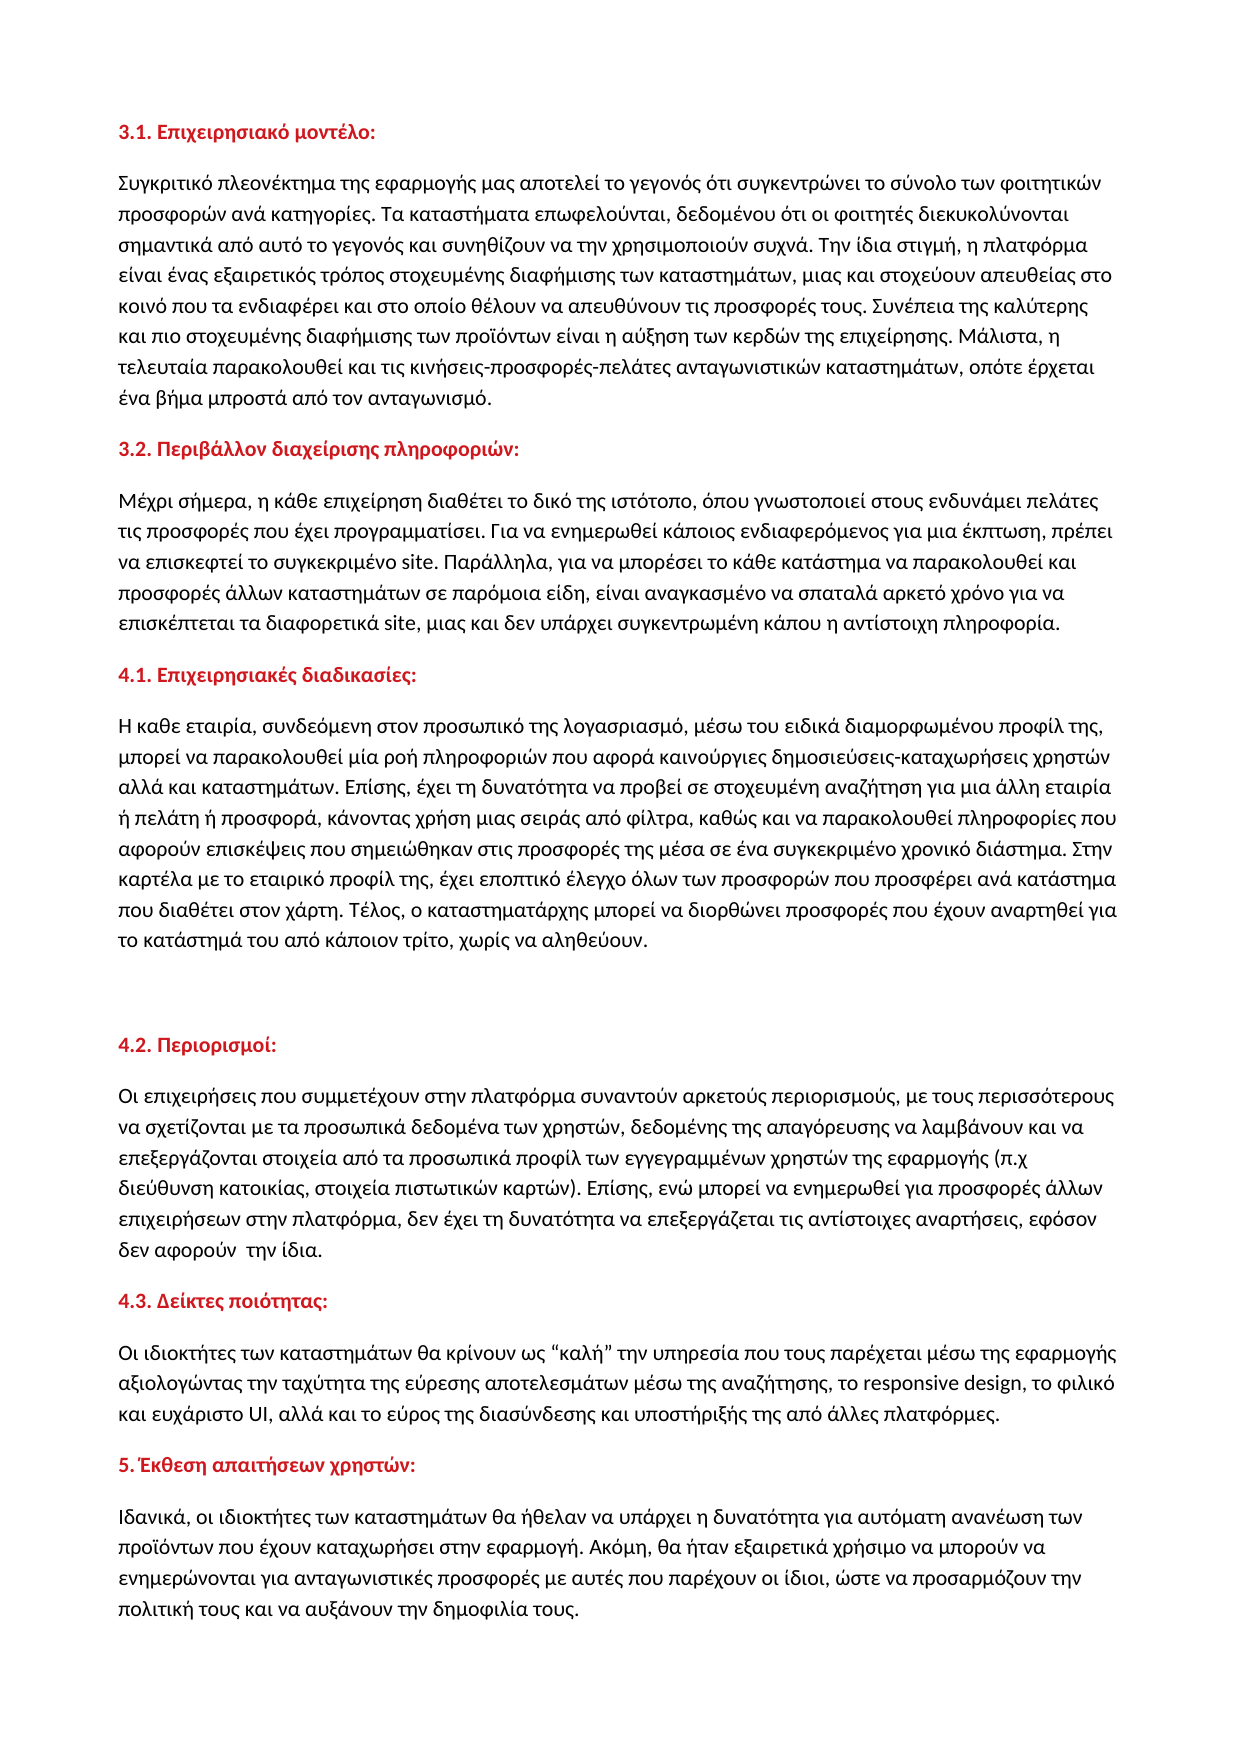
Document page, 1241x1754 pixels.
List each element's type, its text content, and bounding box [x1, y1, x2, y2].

text 3.2. Περιβάλλον διαχείρισης πληροφοριών: [118, 435, 1122, 462]
text Συγκριτικό πλεονέκτημα της εφαρμογής μας αποτελεί το γεγονός ότι συγκεντρώνει το σύνολο των φοιτητικών προσφορών ανά κατηγορίες. Τα καταστήματα επωφελούνται, δεδομένου ότι οι φοιτητές διεκυκολύνονται σημαντικά από αυτό το γεγονός και συνηθίζουν να την χρησιμοποιούν συχνά. Την ίδια στιγμή, η πλατφόρμα είναι ένας εξαιρετικός τρόπος στοχευμένης διαφήμισης των καταστημάτων, μιας και στοχεύουν απευθείας στο κοινό που τα ενδιαφέρει και στο οποίο θέλουν να απευθύνουν τις προσφορές τους. Συνέπεια της καλύτερης και πιο στοχευμένης διαφήμισης των προϊόντων είναι η αύξηση των κερδών της επιχείρησης. Μάλιστα, η τελευταία παρακολουθεί και τις κινήσεις-προσφορές-πελάτες ανταγωνιστικών καταστημάτων, οπότε έρχεται ένα βήμα μπροστά από τον ανταγωνισμό. [118, 169, 1122, 411]
text Μέχρι σήμερα, η κάθε επιχείρηση διαθέτει το δικό της ιστότοπο, όπου γνωστοποιεί στους ενδυνάμει πελάτες τις προσφορές που έχει προγραμματίσει. Για να ενημερωθεί κάποιος ενδιαφερόμενος για μια έκπτωση, πρέπει να επισκεφτεί το συγκεκριμένο site. Παράλληλα, για να μπορέσει το κάθε κατάστημα να παρακολουθεί και προσφορές άλλων καταστημάτων σε παρόμοια είδη, είναι αναγκασμένο να σπαταλά αρκετό χρόνο για να επισκέπτεται τα διαφορετικά site, μιας και δεν υπάρχει συγκεντρωμένη κάπου η αντίστοιχη πληροφορία. [118, 487, 1122, 636]
text 4.1. Επιχειρησιακές διαδικασίες: [118, 661, 1122, 687]
text 3.1. Επιχειρησιακό μοντέλο: [118, 118, 1122, 145]
text 4.2. Περιορισμοί: [118, 1031, 1122, 1058]
text Οι επιχειρήσεις που συμμετέχουν στην πλατφόρμα συναντούν αρκετούς περιορισμούς, με τους περισσότερους να σχετίζονται με τα προσωπικά δεδομένα των χρηστών, δεδομένης της απαγόρευσης να λαμβάνουν και να επεξεργάζονται στοιχεία από τα προσωπικά προφίλ των εγγεγραμμένων χρηστών της εφαρμογής (π.χ διεύθυνση κατοικίας, στοιχεία πιστωτικών καρτών). Επίσης, ενώ μπορεί να ενημερωθεί για προσφορές άλλων επιχειρήσεων στην πλατφόρμα, δεν έχει τη δυνατότητα να επεξεργάζεται τις αντίστοιχες αναρτήσεις, εφόσον δεν αφορούν την ίδια. [118, 1083, 1122, 1262]
text Οι ιδιοκτήτες των καταστημάτων θα κρίνουν ως “καλή” την υπηρεσία που τους παρέχεται μέσω της εφαρμογής αξιολογώντας την ταχύτητα της εύρεσης αποτελεσμάτων μέσω της αναζήτησης, το responsive design, το φιλικό και ευχάριστο UI, αλλά και το εύρος της διασύνδεσης και υποστήριξής της από άλλες πλατφόρμες. [118, 1339, 1122, 1427]
text Η καθε εταιρία, συνδεόμενη στον προσωπικό της λογασριασμό, μέσω του ειδικά διαμορφωμένου προφίλ της, μπορεί να παρακολουθεί μία ροή πληροφοριών που αφορά καινούργιες δημοσιεύσεις-καταχωρήσεις χρηστών αλλά και καταστημάτων. Επίσης, έχει τη δυνατότητα να προβεί σε στοχευμένη αναζήτηση για μια άλλη εταιρία ή πελάτη ή προσφορά, κάνοντας χρήση μιας σειράς από φίλτρα, καθώς και να παρακολουθεί πληροφορίες που αφορούν επισκέψεις που σημειώθηκαν στις προσφορές της μέσα σε ένα συγκεκριμένο χρονικό διάστημα. Στην καρτέλα με το εταιρικό προφίλ της, έχει εποπτικό έλεγχο όλων των προσφορών που προσφέρει ανά κατάστημα που διαθέτει στον χάρτη. Τέλος, ο καταστηματάρχης μπορεί να διορθώνει προσφορές που έχουν αναρτηθεί για το κατάστημά του από κάποιον τρίτο, χωρίς να αληθεύουν. [118, 712, 1122, 953]
text 4.3. Δείκτες ποιότητας: [118, 1287, 1122, 1314]
text Ιδανικά, οι ιδιοκτήτες των καταστημάτων θα ήθελαν να υπάρχει η δυνατότητα για αυτόματη ανανέωση των προϊόντων που έχουν καταχωρήσει στην εφαρμογή. Ακόμη, θα ήταν εξαιρετικά χρήσιμο να μπορούν να ενημερώνονται για ανταγωνιστικές προσφορές με αυτές που παρέχουν οι ίδιοι, ώστε να προσαρμόζουν την πολιτική τους και να αυξάνουν την δημοφιλία τους. [118, 1503, 1122, 1621]
text 5. Έκθεση απαιτήσεων χρηστών: [118, 1451, 1122, 1478]
